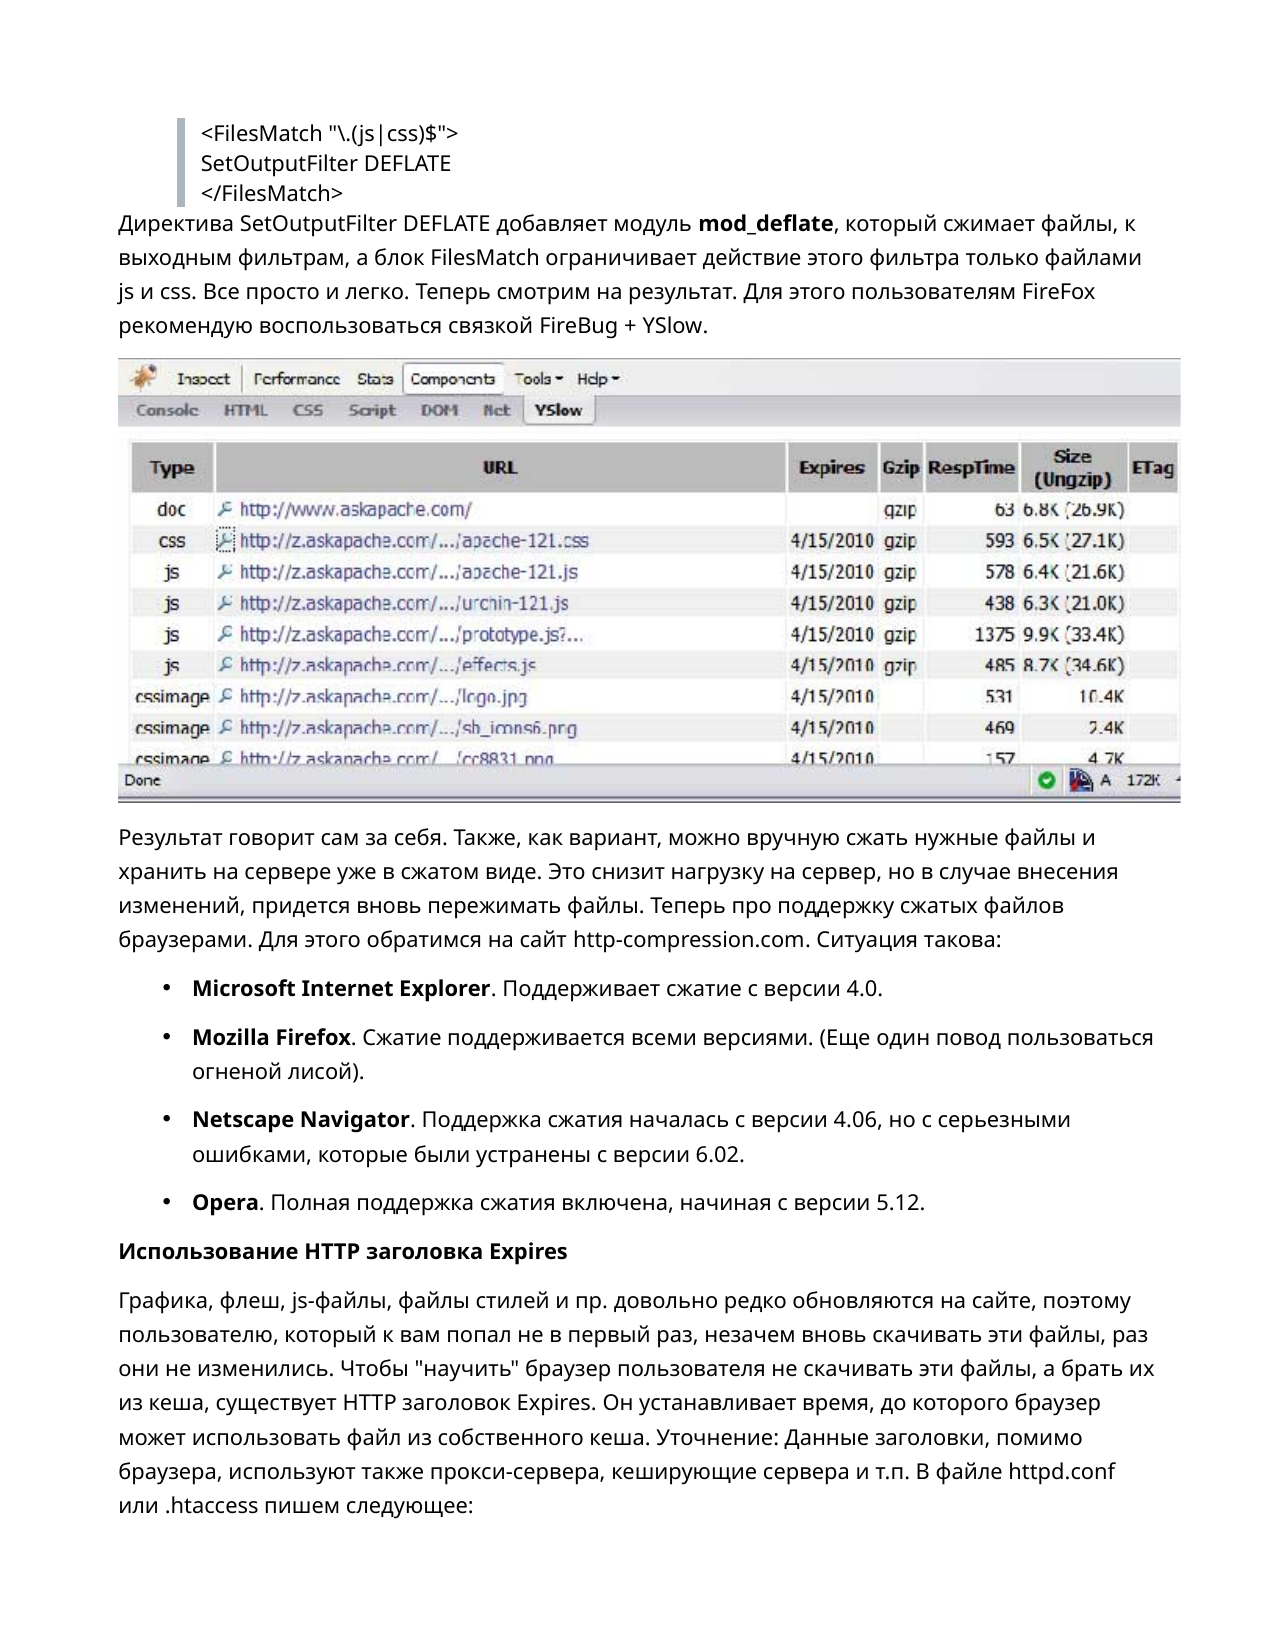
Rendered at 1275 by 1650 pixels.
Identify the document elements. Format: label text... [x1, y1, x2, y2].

list Opera. Полная поддержка сжатия включена, начиная с версии 5.12. [162, 1187, 1157, 1217]
list Netscape Navigator. Поддержка сжатия началась с версии 4.06, но с серьезными ошибками, которые были устранены с версии 6.02. [162, 1104, 1157, 1168]
text <FilesMatch "\.(js|css)$"> SetOutputFilter DEFLATE </FilesMatch> [185, 118, 1098, 207]
text Результат говорит сам за себя. Также, как вариант, можно вручную сжать нужные файлы и хранить на сервере уже в сжатом виде. Это снизит нагрузку на сервер, но в случае внесения изменений, придется вновь пережимать файлы. Теперь про поддержку сжатых файлов браузерами. Для этого обратимся на сайт http-compression.com. Ситуация такова: [118, 821, 1157, 954]
list Mozilla Firefox. Сжатие поддерживается всеми версиями. (Еще один повод пользоваться огненой лисой). [162, 1021, 1157, 1085]
text Графика, флеш, js-файлы, файлы стилей и пр. довольно редко обновляются на сайте, поэтому пользователю, который к вам попал не в первый раз, незачем вновь скачивать эти файлы, раз они не изменились. Чтобы "научить" браузер пользователя не скачивать эти файлы, а брать их из кеша, существует HTTP заголовок Expires. Он устанавливает время, до которого браузер может использовать файл из собственного кеша. Уточнение: Данные заголовки, помимо браузера, используют также прокси-сервера, кеширующие сервера и т.п. В файле httpd.conf или .htaccess пишем следующее: [118, 1285, 1157, 1519]
text Директива SetOutputFilter DEFLATE добавляет модуль mod_deflate, который сжимает файлы, к выходным фильтрам, а блок FilesMatch ограничивает действие этого фильтра только файлами js и css. Все просто и легко. Теперь смотрим на результат. Для этого пользователям FireFox рекомендую воспользоваться связкой FireBug + YSlow. [118, 207, 1157, 340]
list Microsoft Internet Explorer. Поддерживает сжатие с версии 4.0. [162, 973, 1157, 1002]
picture [118, 358, 1181, 803]
text Использование HTTP заголовка Expires [118, 1236, 1157, 1266]
